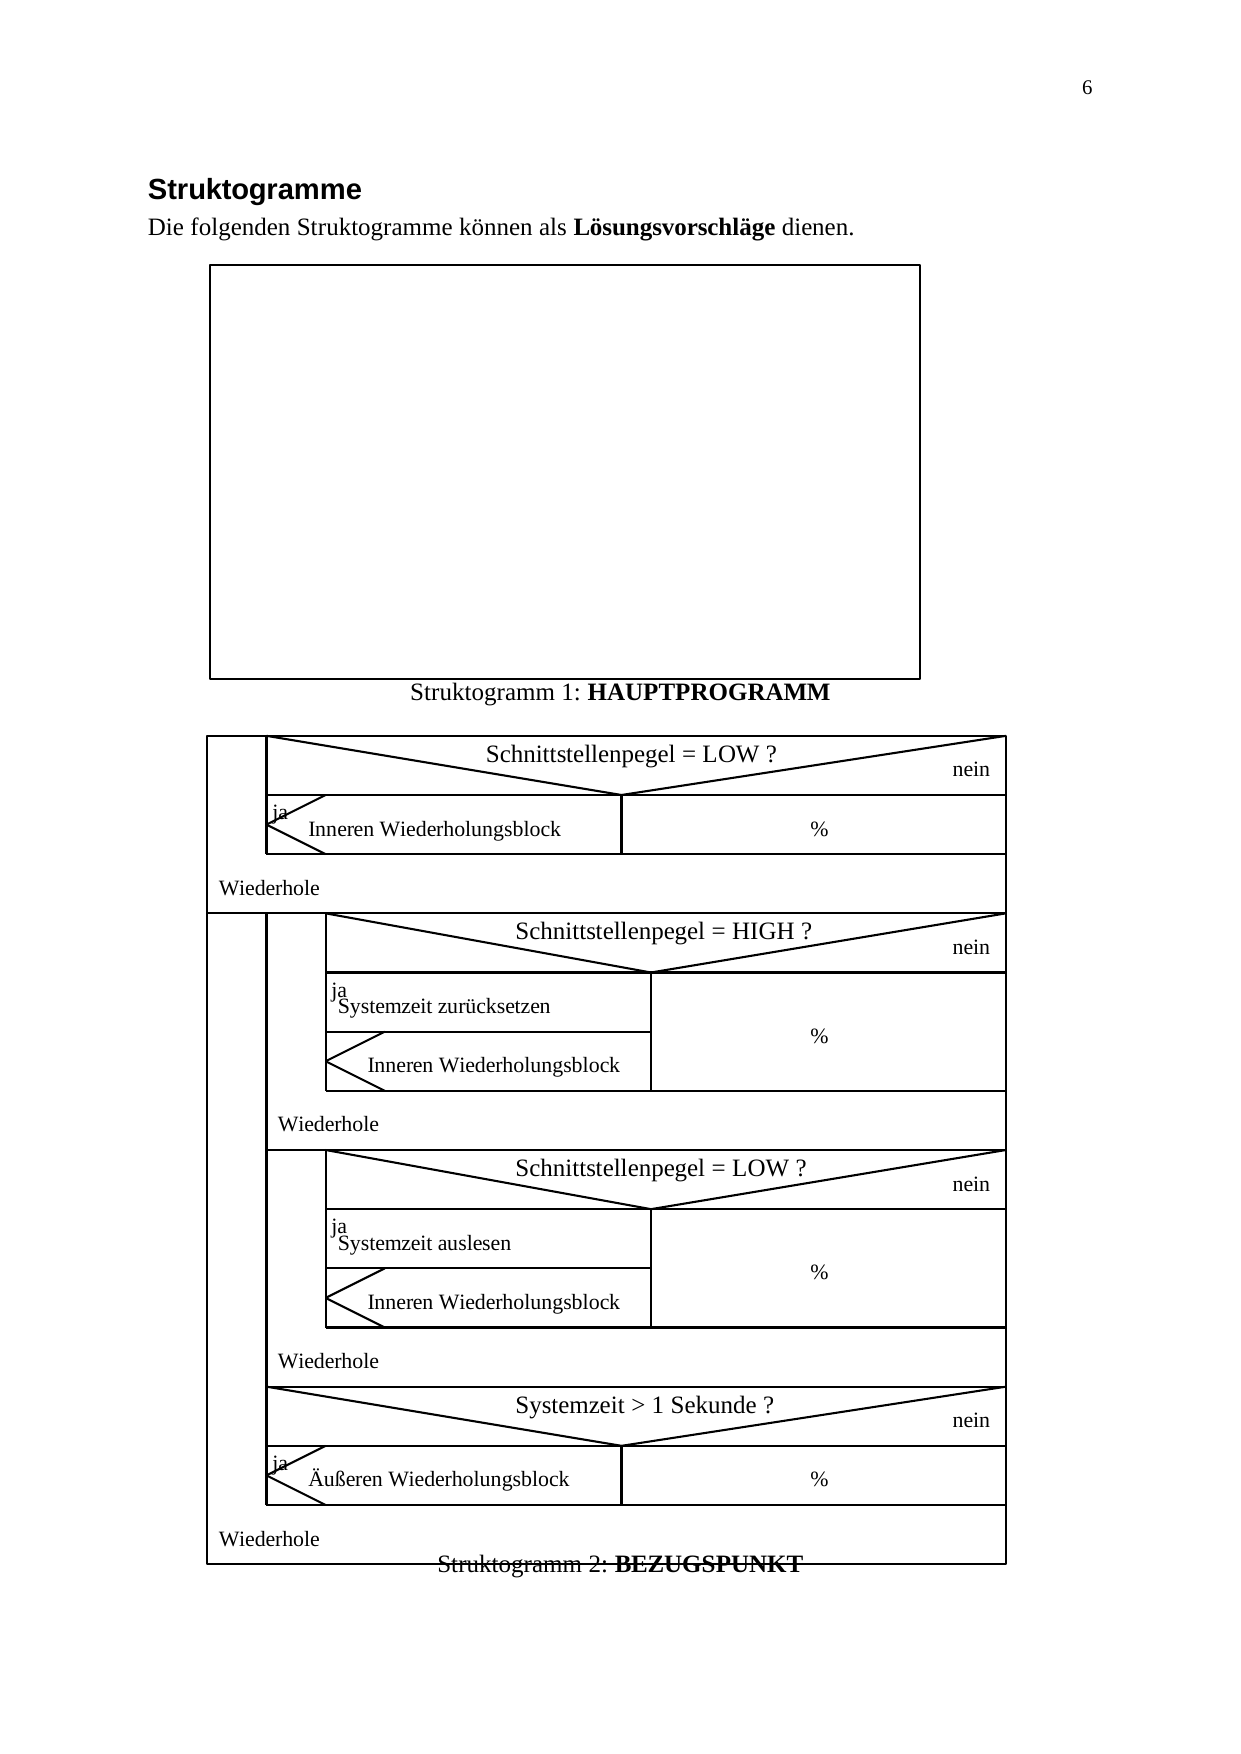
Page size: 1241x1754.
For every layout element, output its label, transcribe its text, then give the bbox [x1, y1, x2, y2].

text Die folgenden Struktogramme können als Lösungsvorschläge dienen. [148, 212, 1092, 241]
subtitle Struktogramme [148, 172, 1092, 206]
text Struktogramm 2: BEZUGSPUNKT [148, 1549, 1092, 1578]
text Struktogramm 1: HAUPTPROGRAMM [148, 677, 1092, 706]
